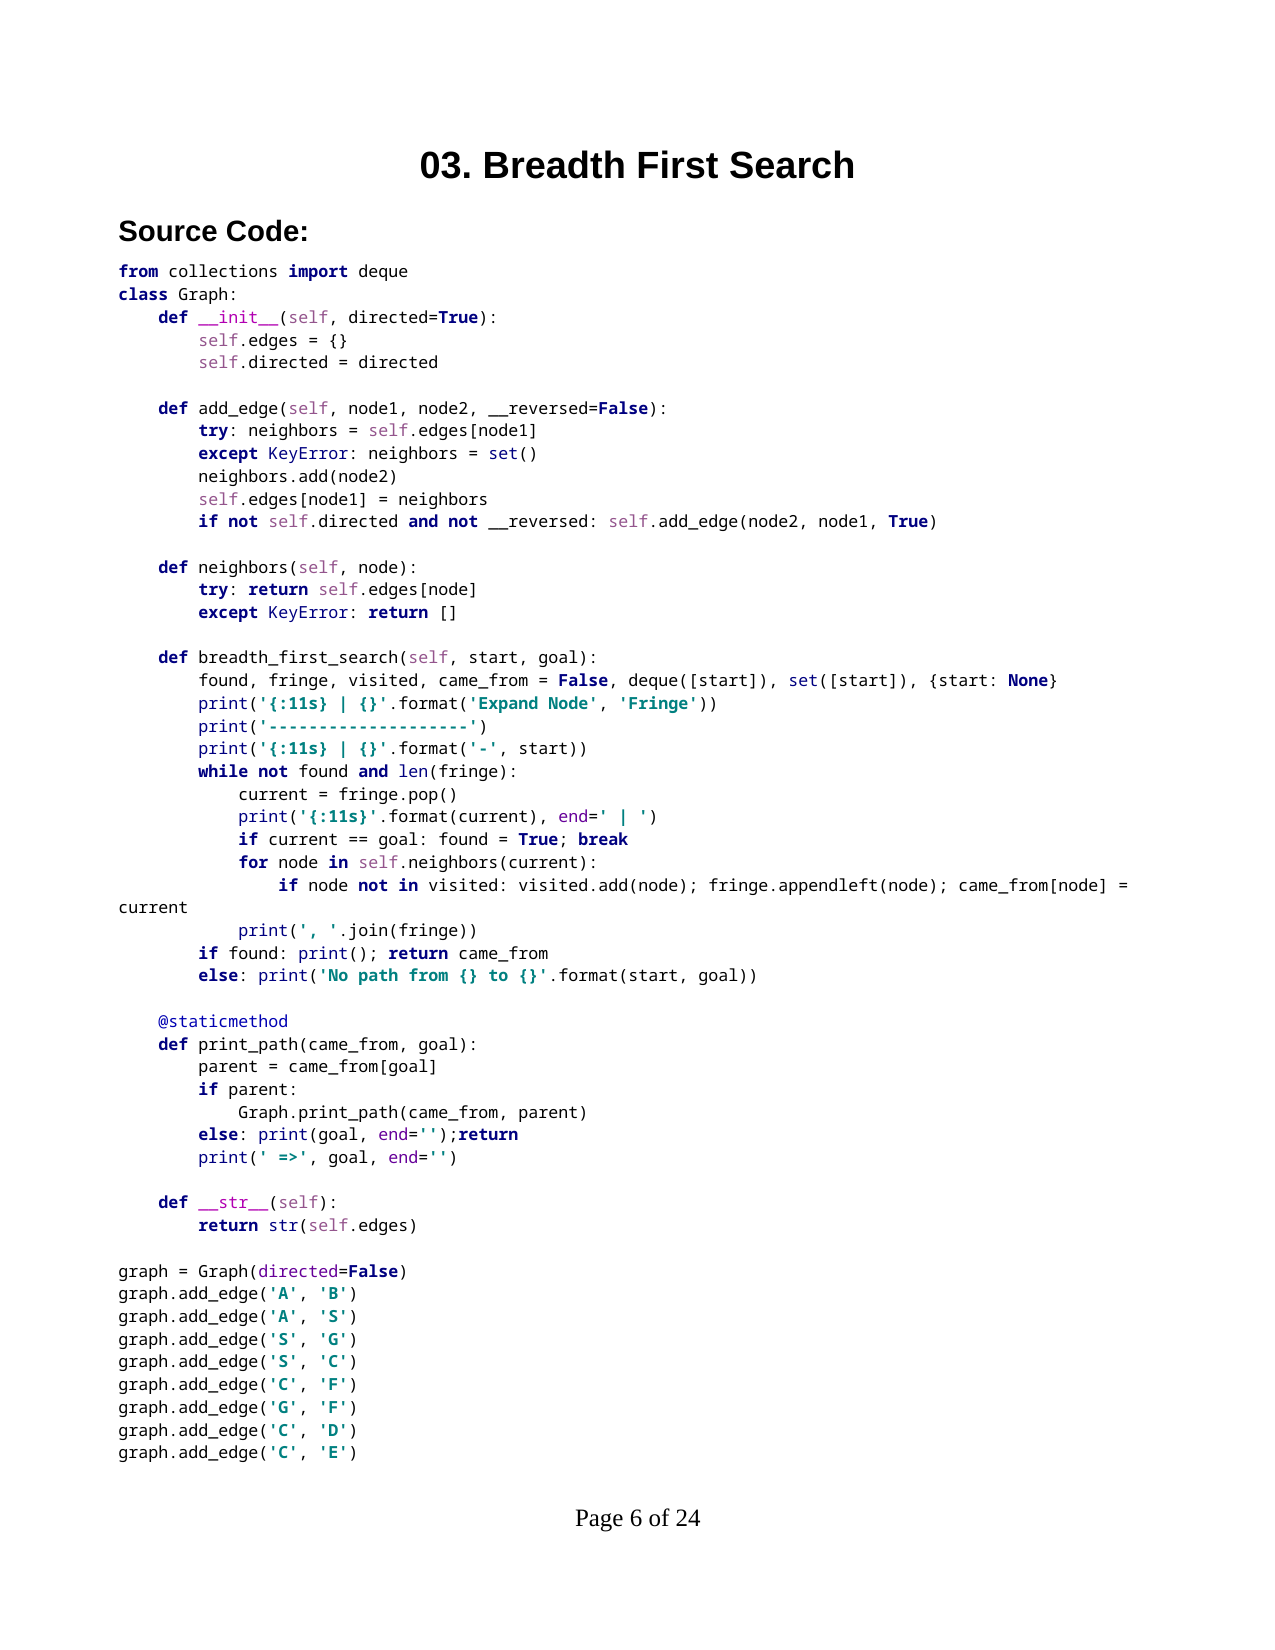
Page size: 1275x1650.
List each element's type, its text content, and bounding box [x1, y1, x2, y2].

text from collections import deque class Graph: def __init__(self, directed=True): self.edges = {} self.directed = directed def add_edge(self, node1, node2, __reversed=False): try: neighbors = self.edges[node1] except KeyError: neighbors = set() neighbors.add(node2) self.edges[node1] = neighbors if not self.directed and not __reversed: self.add_edge(node2, node1, True) def neighbors(self, node): try: return self.edges[node] except KeyError: return [] def breadth_first_search(self, start, goal): found, fringe, visited, came_from = False, deque([start]), set([start]), {start: None} print('{:11s} | {}'.format('Expand Node', 'Fringe')) print('--------------------') print('{:11s} | {}'.format('-', start)) while not found and len(fringe): current = fringe.pop() print('{:11s}'.format(current), end=' | ') if current == goal: found = True; break for node in self.neighbors(current): if node not in visited: visited.add(node); fringe.appendleft(node); came_from[node] = current print(', '.join(fringe)) if found: print(); return came_from else: print('No path from {} to {}'.format(start, goal)) @staticmethod def print_path(came_from, goal): parent = came_from[goal] if parent: Graph.print_path(came_from, parent) else: print(goal, end='');return print(' =>', goal, end='') def __str__(self): return str(self.edges) graph = Graph(directed=False) graph.add_edge('A', 'B') graph.add_edge('A', 'S') graph.add_edge('S', 'G') graph.add_edge('S', 'C') graph.add_edge('C', 'F') graph.add_edge('G', 'F') graph.add_edge('C', 'D') graph.add_edge('C', 'E') [118, 260, 1157, 1464]
subtitle 03. Breadth First Search [118, 143, 1157, 187]
subtitle Source Code: [118, 214, 1157, 248]
